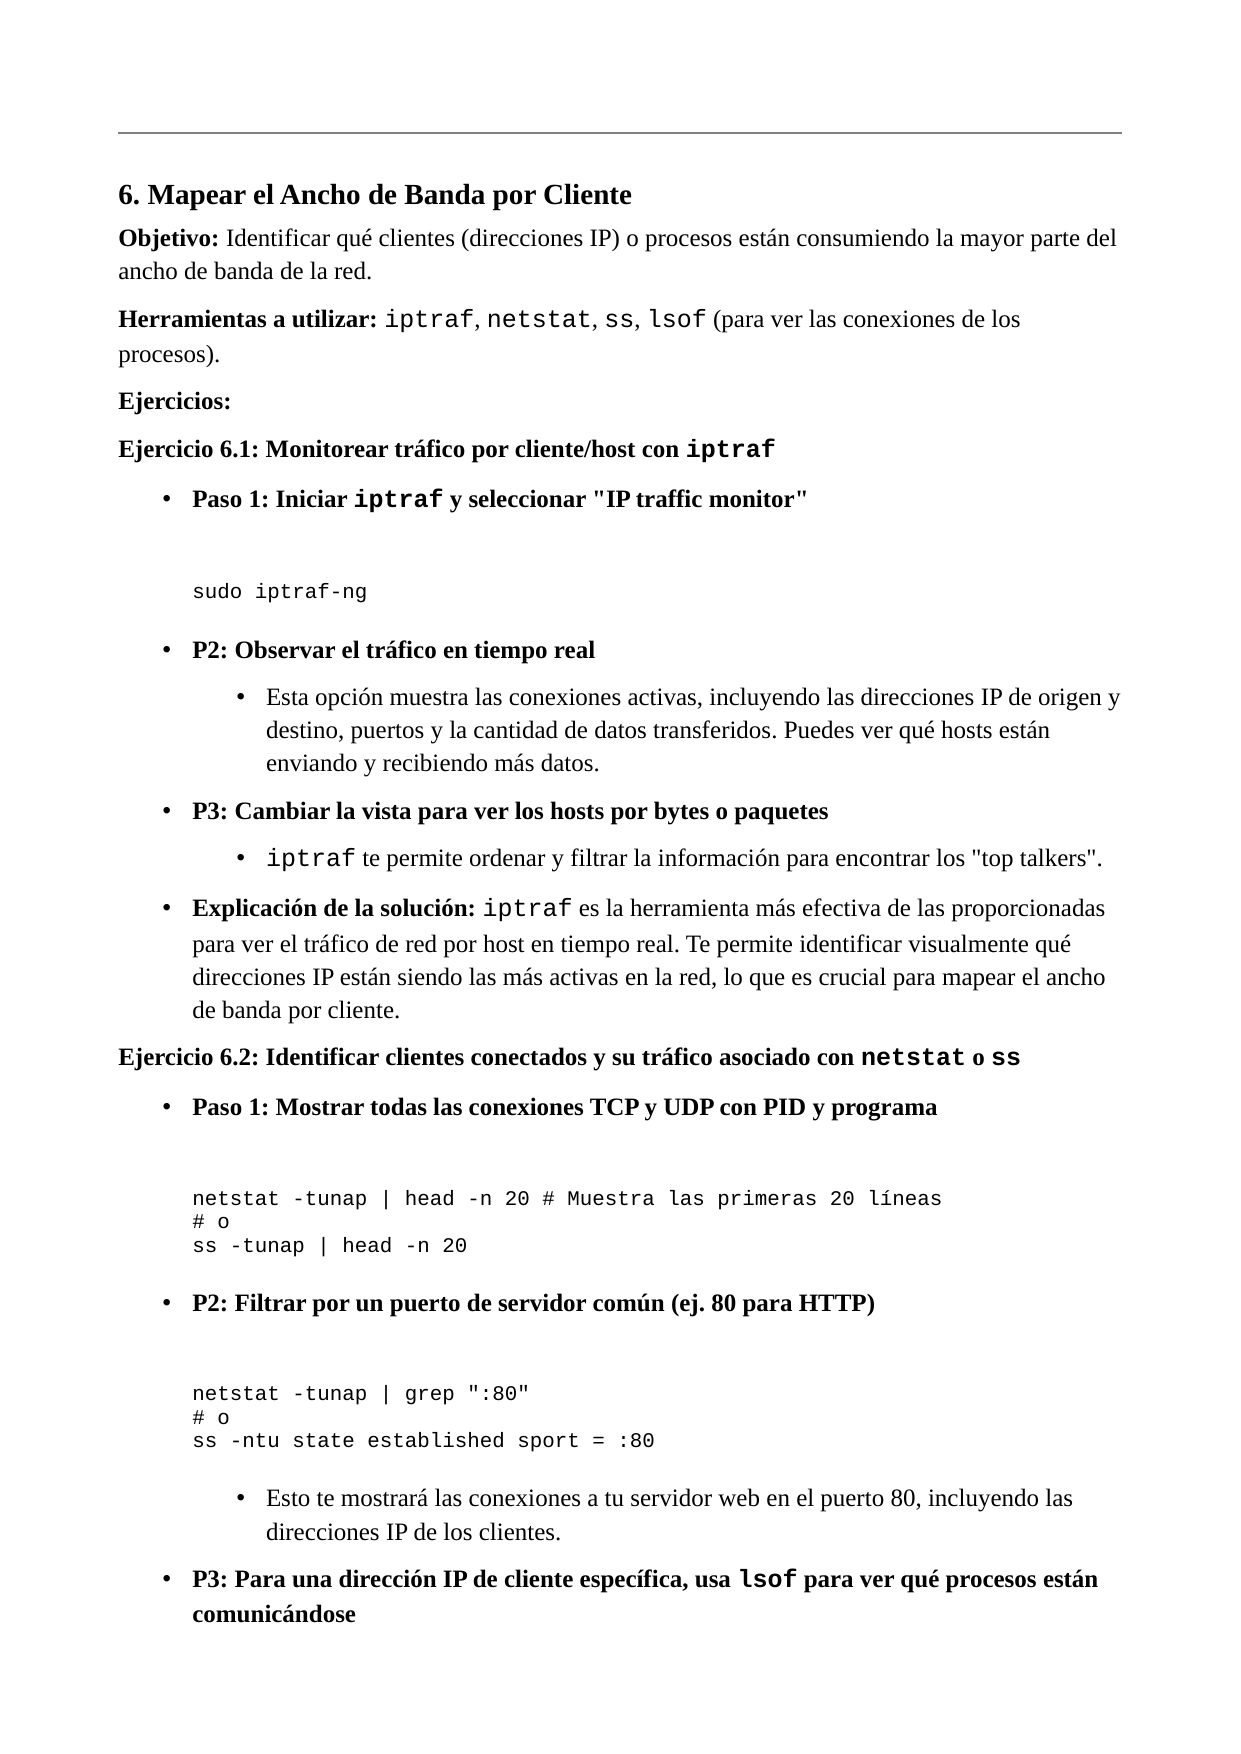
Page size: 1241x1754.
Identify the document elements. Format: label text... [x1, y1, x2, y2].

list iptraf te permite ordenar y filtrar la información para encontrar los "top talkers". [236, 843, 1122, 874]
list Explicación de la solución: iptraf es la herramienta más efectiva de las proporcionadas para ver el tráfico de red por host en tiempo real. Te permite identificar visualmente qué direcciones IP están siendo las más activas en la red, lo que es crucial para mapear el ancho de banda por cliente. [162, 893, 1122, 1023]
text Objetivo: Identificar qué clientes (direcciones IP) o procesos están consumiendo la mayor parte del ancho de banda de la red. [118, 223, 1122, 285]
list ss -tunap | head -n 20 [162, 1235, 1122, 1258]
text Ejercicio 6.1: Monitorear tráfico por cliente/host con iptraf [118, 434, 1122, 465]
subtitle 6. Mapear el Ancho de Banda por Cliente [118, 177, 1122, 211]
list # o [162, 1407, 1122, 1430]
text Ejercicio 6.2: Identificar clientes conectados y su tráfico asociado con netstat o ss [118, 1042, 1122, 1073]
text Ejercicios: [118, 386, 1122, 415]
list P2: Filtrar por un puerto de servidor común (ej. 80 para HTTP) [162, 1288, 1122, 1317]
list P2: Observar el tráfico en tiempo real [162, 635, 1122, 663]
list # o [162, 1211, 1122, 1235]
list netstat -tunap | grep ":80" [162, 1383, 1122, 1407]
list P3: Para una dirección IP de cliente específica, usa lsof para ver qué procesos están comunicándose [162, 1564, 1122, 1628]
list ss -ntu state established sport = :80 [162, 1430, 1122, 1454]
list Paso 1: Iniciar iptraf y seleccionar "IP traffic monitor" [162, 484, 1122, 515]
text Herramientas a utilizar: iptraf, netstat, ss, lsof (para ver las conexiones de los procesos). [118, 304, 1122, 367]
list P3: Cambiar la vista para ver los hosts por bytes o paquetes [162, 796, 1122, 825]
list netstat -tunap | head -n 20 # Muestra las primeras 20 líneas [162, 1187, 1122, 1211]
list Esto te mostrará las conexiones a tu servidor web en el puerto 80, incluyendo las direcciones IP de los clientes. [236, 1483, 1122, 1545]
list Esta opción muestra las conexiones activas, incluyendo las direcciones IP de origen y destino, puertos y la cantidad de datos transferidos. Puedes ver qué hosts están enviando y recibiendo más datos. [236, 682, 1122, 777]
list sudo iptraf-ng [162, 582, 1122, 605]
list Paso 1: Mostrar todas las conexiones TCP y UDP con PID y programa [162, 1092, 1122, 1121]
